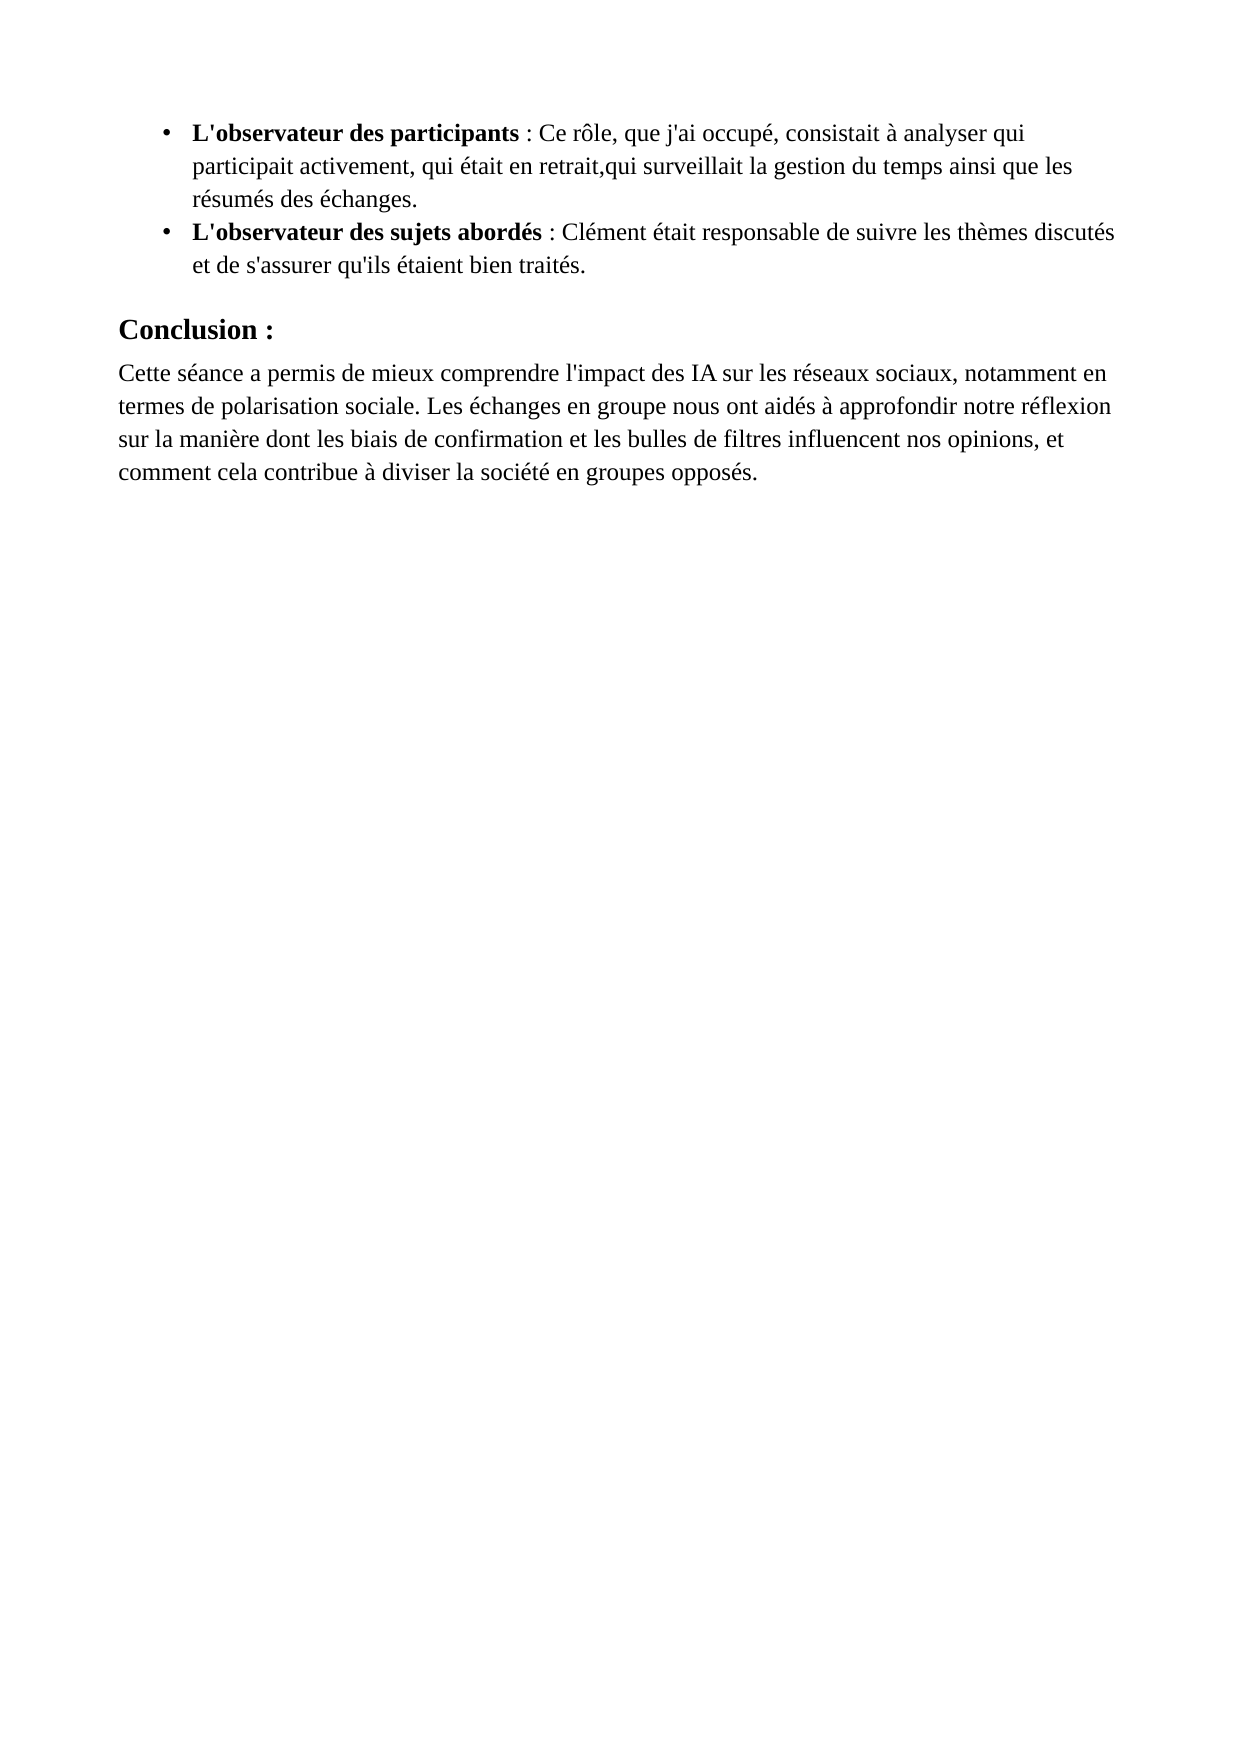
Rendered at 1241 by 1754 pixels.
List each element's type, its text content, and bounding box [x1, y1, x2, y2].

list L'observateur des participants : Ce rôle, que j'ai occupé, consistait à analyser qui participait activement, qui était en retrait,qui surveillait la gestion du temps ainsi que les résumés des échanges. [162, 118, 1122, 213]
subtitle Conclusion : [118, 312, 1122, 346]
list L'observateur des sujets abordés : Clément était responsable de suivre les thèmes discutés et de s'assurer qu'ils étaient bien traités. [162, 217, 1122, 279]
text Cette séance a permis de mieux comprendre l'impact des IA sur les réseaux sociaux, notamment en termes de polarisation sociale. Les échanges en groupe nous ont aidés à approfondir notre réflexion sur la manière dont les biais de confirmation et les bulles de filtres influencent nos opinions, et comment cela contribue à diviser la société en groupes opposés. [118, 358, 1122, 486]
